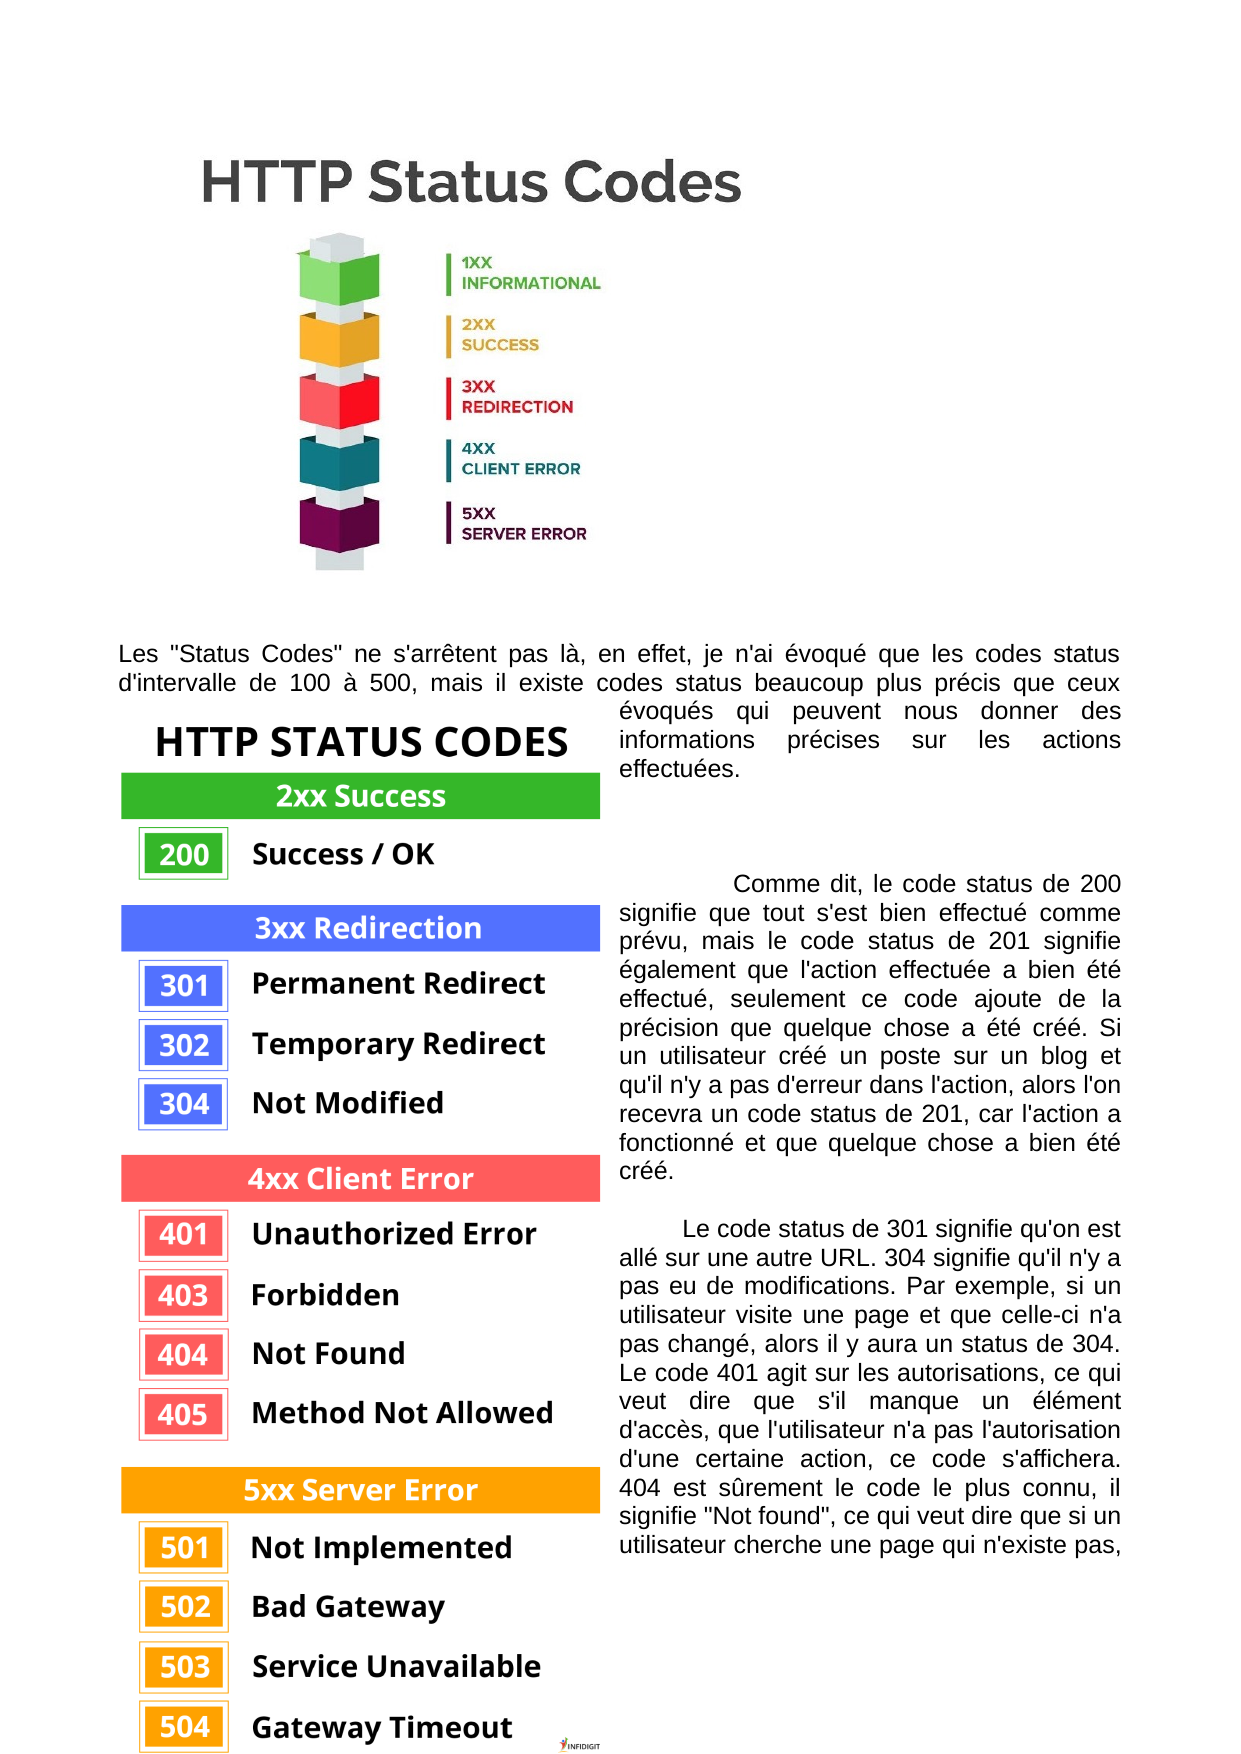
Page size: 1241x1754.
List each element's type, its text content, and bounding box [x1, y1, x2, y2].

picture [118, 118, 826, 611]
text Comme dit, le code status de 200 signifie que tout s'est bien effectué comme prévu, mais le code status de 201 signifie également que l'action effectuée a bien été effectué, seulement ce code ajoute de la précision que quelque chose a été créé. Si un utilisateur créé un poste sur un blog et qu'il n'y a pas d'erreur dans l'action, alors l'on recevra un code status de 201, car l'action a fonctionné et que quelque chose a bien été créé. [600, 869, 1122, 1185]
text Le code status de 301 signifie qu'on est allé sur une autre URL. 304 signifie qu'il n'y a pas eu de modifications. Par exemple, si un utilisateur visite une page et que celle-ci n'a pas changé, alors il y aura un status de 304. Le code 401 agit sur les autorisations, ce qui veut dire que s'il manque un élément d'accès, que l'utilisateur n'a pas l'autorisation d'une certaine action, ce code s'affichera. 404 est sûrement le code le plus connu, il signifie "Not found", ce qui veut dire que si un utilisateur cherche une page qui n'existe pas, [600, 1214, 1122, 1559]
picture [121, 717, 600, 1754]
text Les "Status Codes" ne s'arrêtent pas là, en effet, je n'ai évoqué que les codes status d'intervalle de 100 à 500, mais il existe codes status beaucoup plus précis que ceux évoqués qui peuvent nous donner des informations précises sur les actions effectuées. [118, 639, 1122, 783]
